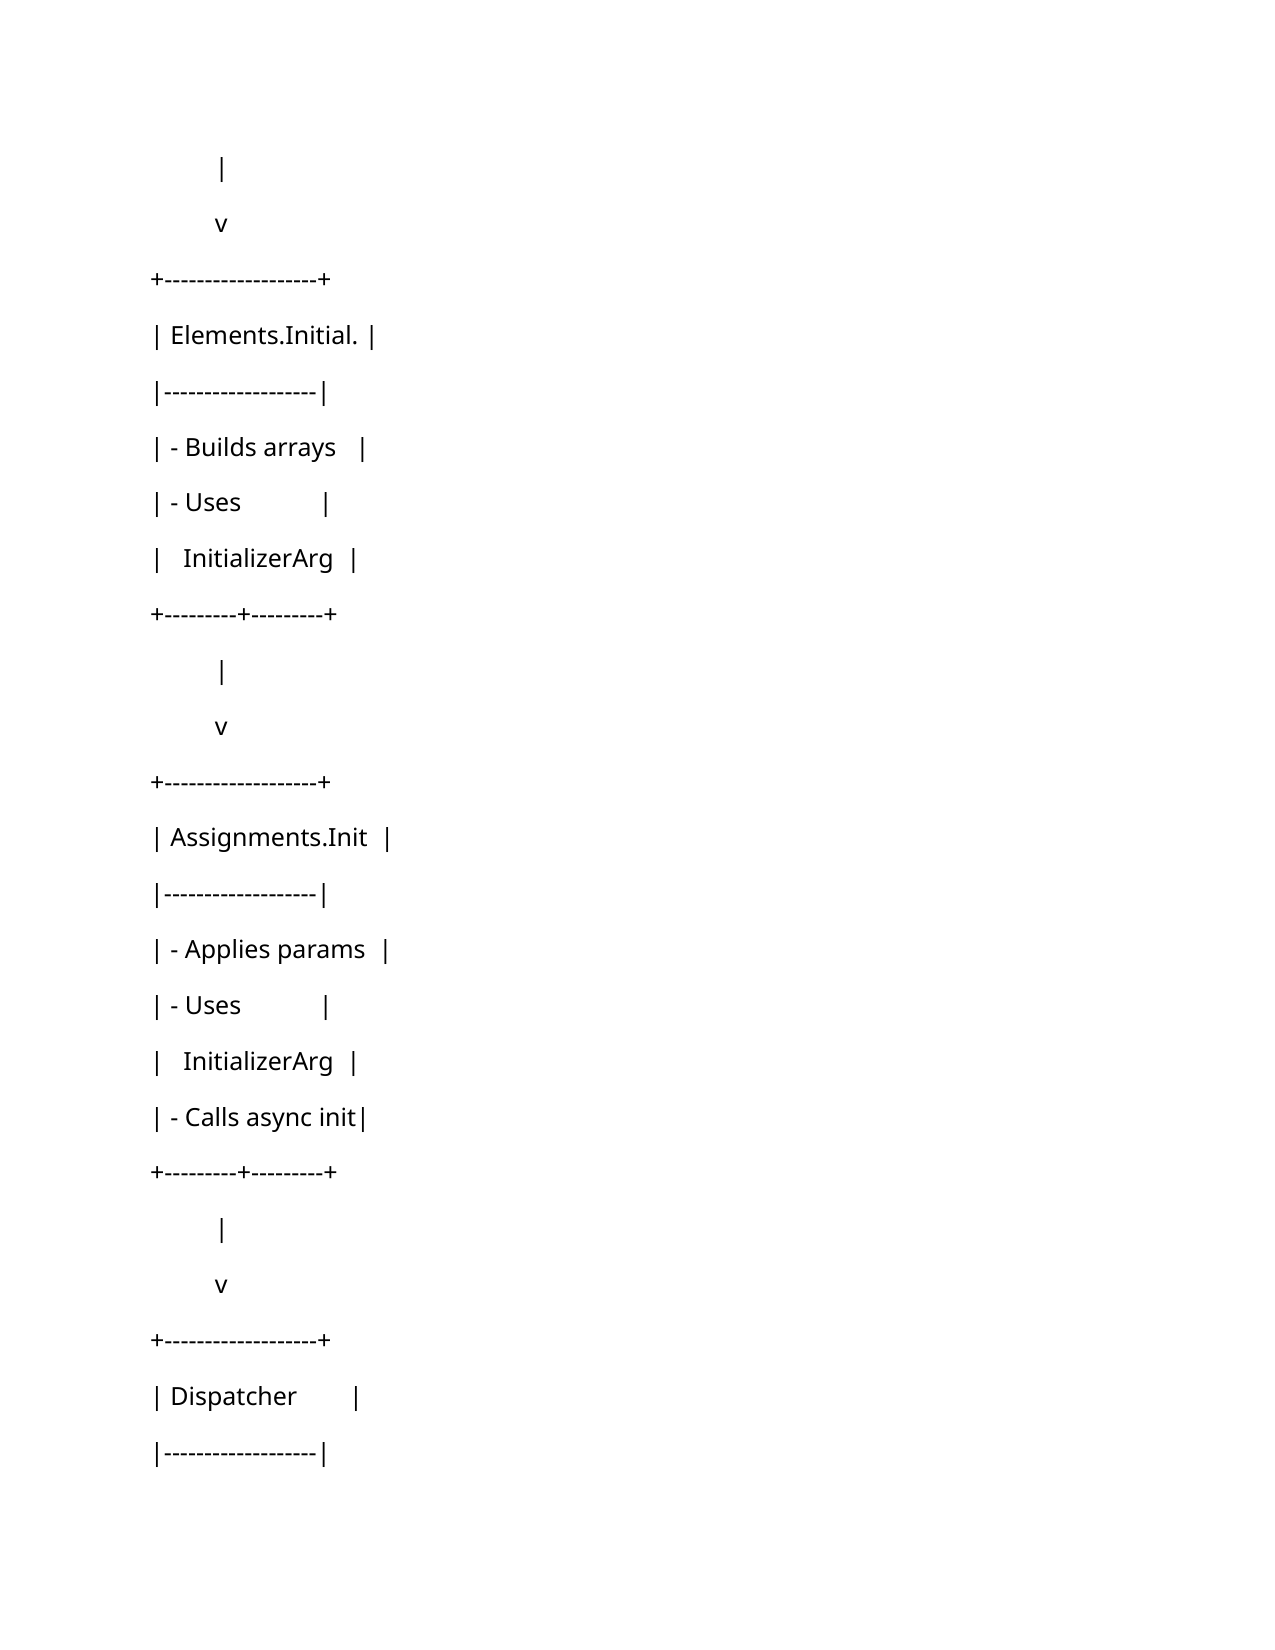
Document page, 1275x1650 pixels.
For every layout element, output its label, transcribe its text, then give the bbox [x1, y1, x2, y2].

text +---------+---------+ [150, 1155, 1125, 1189]
text +-------------------+ [150, 1322, 1125, 1357]
text v [150, 1267, 1125, 1301]
text | InitializerArg | [150, 1043, 1125, 1077]
text v [150, 206, 1125, 240]
text +---------+---------+ [150, 597, 1125, 631]
text +-------------------+ [150, 764, 1125, 798]
text | [150, 150, 1125, 184]
text |-------------------| [150, 373, 1125, 407]
text | - Uses | [150, 485, 1125, 519]
text | [150, 1211, 1125, 1245]
text | [150, 652, 1125, 687]
text |-------------------| [150, 1434, 1125, 1468]
text | InitializerArg | [150, 541, 1125, 575]
text v [150, 708, 1125, 742]
text | - Uses | [150, 987, 1125, 1022]
text | Elements.Initial. | [150, 317, 1125, 352]
text | Dispatcher | [150, 1378, 1125, 1412]
text | - Calls async init| [150, 1099, 1125, 1133]
text | Assignments.Init | [150, 820, 1125, 854]
text |-------------------| [150, 876, 1125, 910]
text | - Builds arrays | [150, 429, 1125, 463]
text +-------------------+ [150, 262, 1125, 296]
text | - Applies params | [150, 932, 1125, 966]
